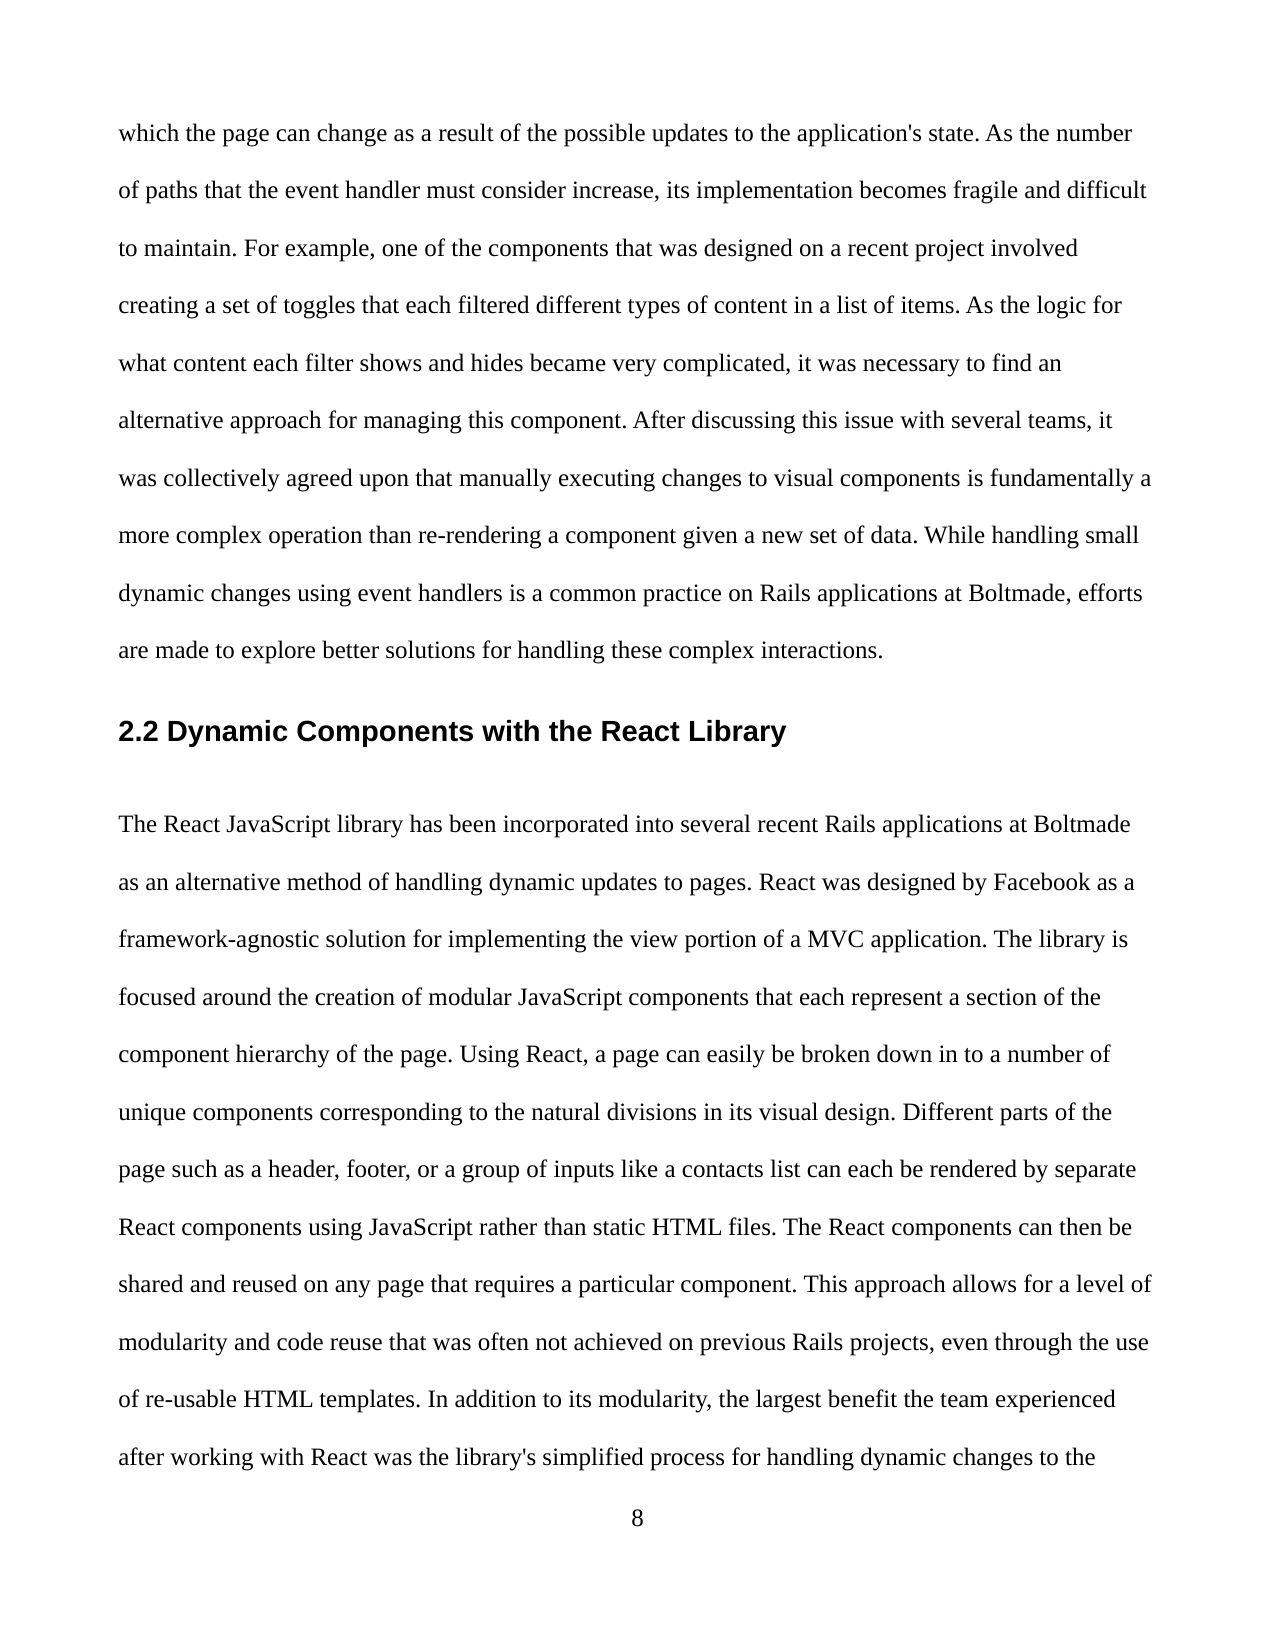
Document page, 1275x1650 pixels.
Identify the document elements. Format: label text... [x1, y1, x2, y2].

text The React JavaScript library has been incorporated into several recent Rails applications at Boltmade as an alternative method of handling dynamic updates to pages. React was designed by Facebook as a framework-agnostic solution for implementing the view portion of a MVC application. The library is focused around the creation of modular JavaScript components that each represent a section of the component hierarchy of the page. Using React, a page can easily be broken down in to a number of unique components corresponding to the natural divisions in its visual design. Different parts of the page such as a header, footer, or a group of inputs like a contacts list can each be rendered by separate React components using JavaScript rather than static HTML files. The React components can then be shared and reused on any page that requires a particular component. This approach allows for a level of modularity and code reuse that was often not achieved on previous Rails projects, even through the use of re-usable HTML templates. In addition to its modularity, the largest benefit the team experienced after working with React was the library's simplified process for handling dynamic changes to the [118, 809, 1157, 1470]
text which the page can change as a result of the possible updates to the application's state. As the number of paths that the event handler must consider increase, its implementation becomes fragile and difficult to maintain. For example, one of the components that was designed on a recent project involved creating a set of toggles that each filtered different types of content in a list of items. As the logic for what content each filter shows and hides became very complicated, it was necessary to find an alternative approach for managing this component. After discussing this issue with several teams, it was collectively agreed upon that manually executing changes to visual components is fundamentally a more complex operation than re-rendering a component given a new set of data. While handling small dynamic changes using event handlers is a common practice on Rails applications at Boltmade, efforts are made to explore better solutions for handling these complex interactions. [118, 118, 1157, 664]
subtitle 2.2 Dynamic Components with the React Library [118, 714, 1157, 747]
